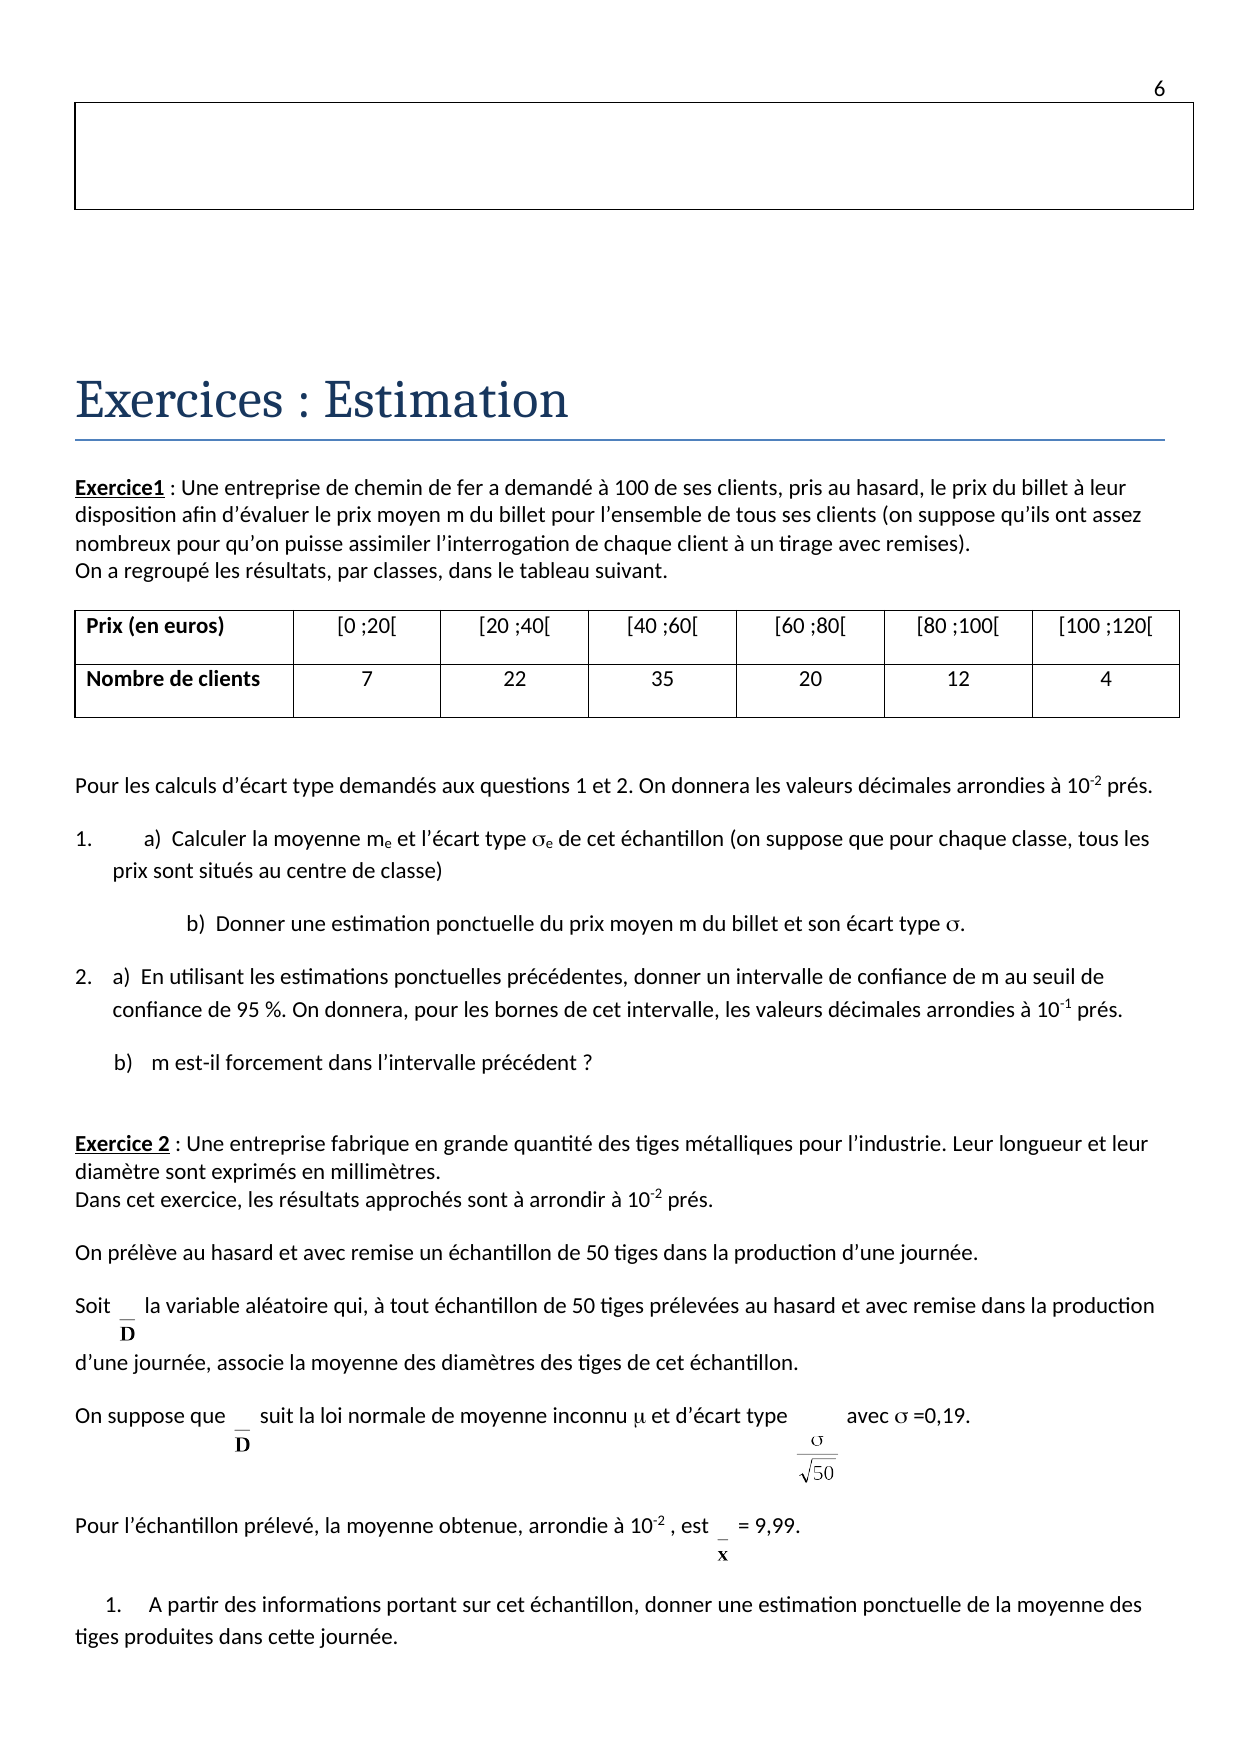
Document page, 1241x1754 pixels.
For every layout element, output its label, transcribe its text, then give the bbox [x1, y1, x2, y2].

list a) Calculer la moyenne me et l’écart type e de cet échantillon (on suppose que pour chaque classe, tous les prix sont situés au centre de classe) [75, 824, 1165, 884]
title Exercices : Estimation [75, 369, 1165, 439]
table_header [0 ;20[ [294, 611, 440, 663]
table_header [40 ;60[ [589, 611, 736, 663]
text Soit la variable aléatoire qui, à tout échantillon de 50 tiges prélevées au hasard et avec remise dans la production d’une journée, associe la moyenne des diamètres des tiges de cet échantillon. [75, 1291, 1165, 1377]
text Pour les calculs d’écart type demandés aux questions 1 et 2. On donnera les valeurs décimales arrondies à 10-2 prés. [75, 771, 1165, 799]
table_header [60 ;80[ [737, 611, 884, 663]
table_cell 4 [1033, 665, 1179, 717]
table_header [76, 103, 1193, 208]
text On suppose que suit la loi normale de moyenne inconnu  et d’écart type avec  =0,19. [75, 1402, 1165, 1486]
text On prélève au hasard et avec remise un échantillon de 50 tiges dans la production d’une journée. [75, 1238, 1165, 1266]
list m est-il forcement dans l’intervalle précédent ? [114, 1048, 1165, 1076]
text Dans cet exercice, les résultats approchés sont à arrondir à 10-2 prés. [75, 1185, 1165, 1213]
table_cell 12 [885, 665, 1032, 717]
text Exercice 2 : Une entreprise fabrique en grande quantité des tiges métalliques pour l’industrie. Leur longueur et leur diamètre sont exprimés en millimètres. [75, 1129, 1165, 1185]
table_header Prix (en euros) [76, 611, 293, 663]
table_header [100 ;120[ [1033, 611, 1179, 663]
text On a regroupé les résultats, par classes, dans le tableau suivant. [75, 557, 1165, 585]
table_cell 7 [294, 665, 440, 717]
table_header [20 ;40[ [441, 611, 588, 663]
table_cell Nombre de clients [76, 665, 293, 717]
text b) Donner une estimation ponctuelle du prix moyen m du billet et son écart type . [112, 909, 1165, 937]
table_cell 22 [441, 665, 588, 717]
table_header [80 ;100[ [885, 611, 1032, 663]
text Pour l’échantillon prélevé, la moyenne obtenue, arrondie à 10-2 , est = 9,99. [75, 1511, 1165, 1565]
list a) En utilisant les estimations ponctuelles précédentes, donner un intervalle de confiance de m au seuil de confiance de 95 %. On donnera, pour les bornes de cet intervalle, les valeurs décimales arrondies à 10-1 prés. [75, 962, 1165, 1023]
list A partir des informations portant sur cet échantillon, donner une estimation ponctuelle de la moyenne des tiges produites dans cette journée. [75, 1590, 1165, 1650]
text Exercice1 : Une entreprise de chemin de fer a demandé à 100 de ses clients, pris au hasard, le prix du billet à leur disposition afin d’évaluer le prix moyen m du billet pour l’ensemble de tous ses clients (on suppose qu’ils ont assez nombreux pour qu’on puisse assimiler l’interrogation de chaque client à un tirage avec remises). [75, 473, 1165, 557]
table_cell 20 [737, 665, 884, 717]
table_cell 35 [589, 665, 736, 717]
